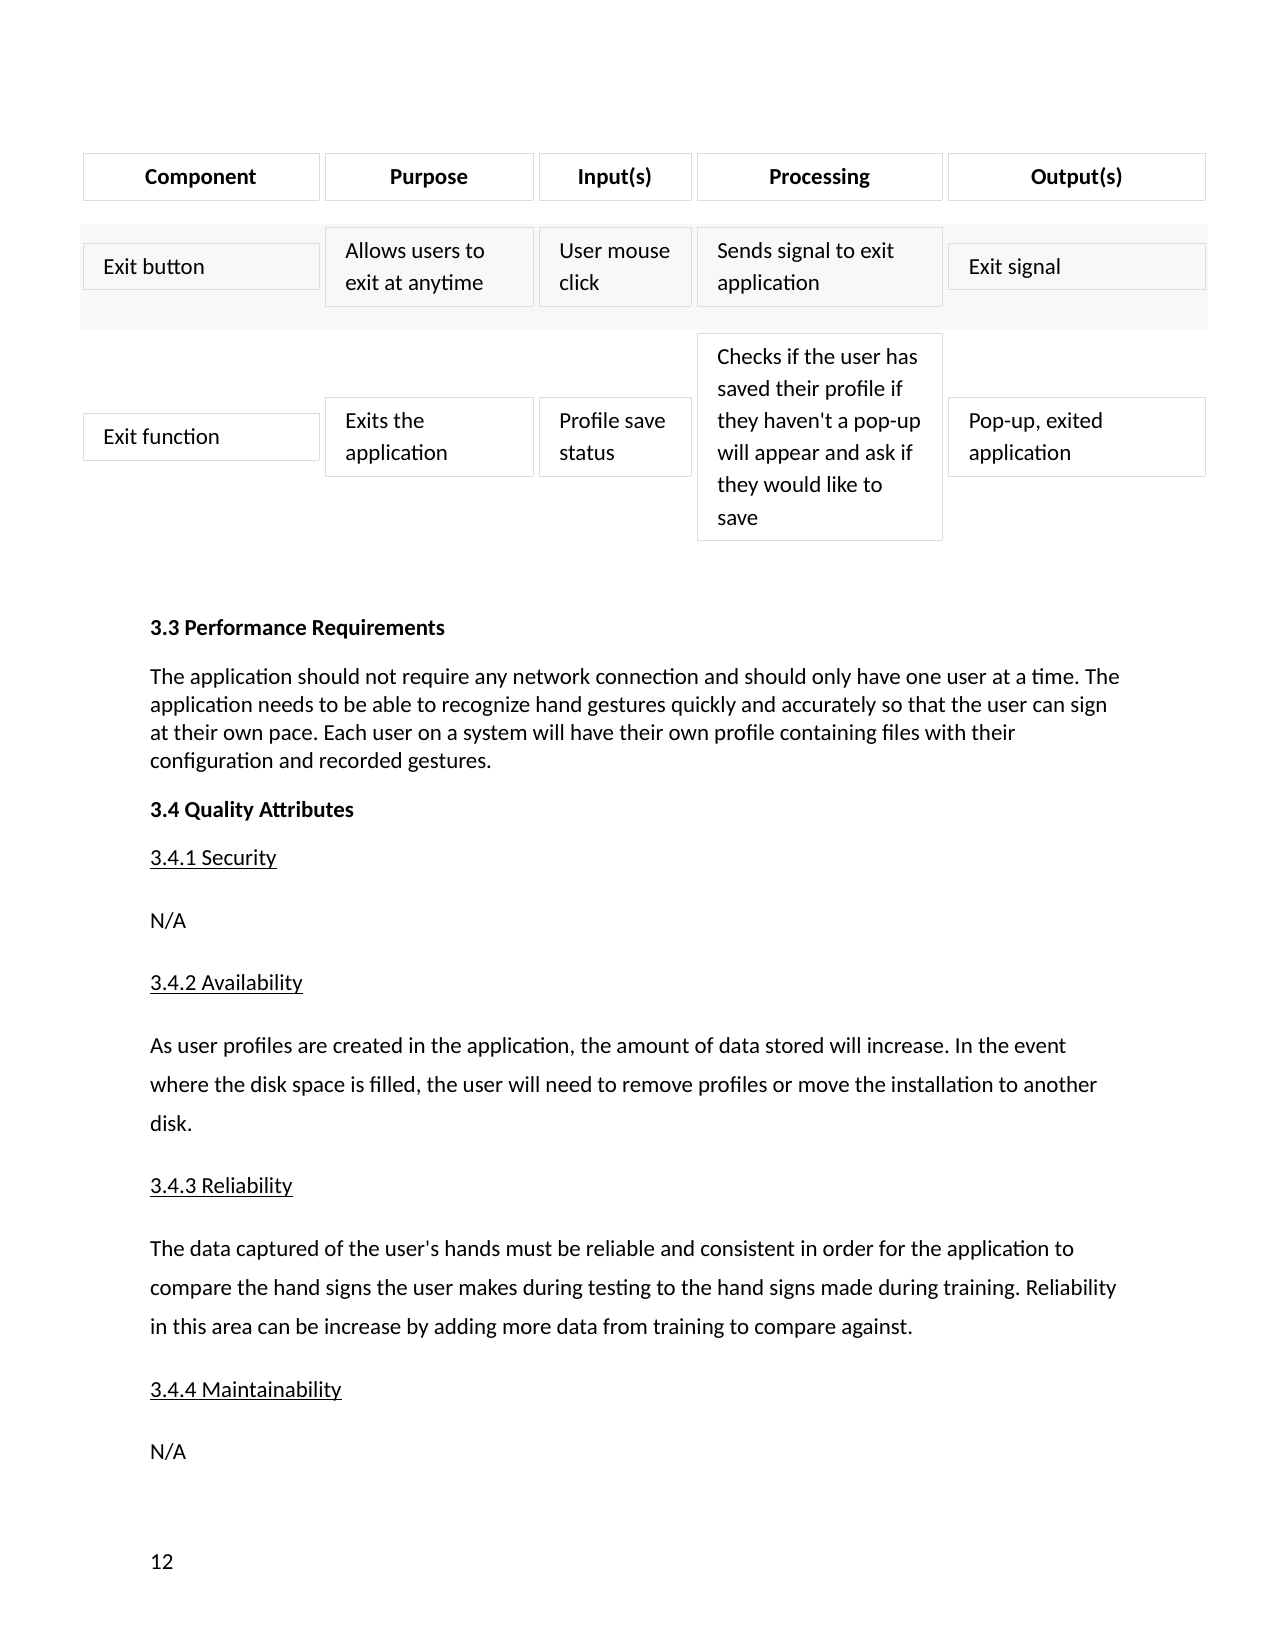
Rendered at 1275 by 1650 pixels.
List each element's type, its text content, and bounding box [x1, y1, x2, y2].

table_cell Checks if the user has saved their profile if they haven't a pop-up will appear and ask if they would like to save [694, 330, 945, 564]
text 3.4 Quality Attributes [150, 795, 1125, 823]
table_header Purpose [322, 150, 536, 224]
table_cell Profile save status [536, 330, 694, 564]
text 3.4.1 Security [150, 843, 1125, 872]
table_cell Exit function [80, 330, 322, 564]
text 3.4.3 Reliability [150, 1161, 1125, 1200]
table_header Component [80, 150, 322, 224]
table_cell Allows users to exit at anytime [322, 224, 536, 329]
table_header Output(s) [945, 150, 1208, 224]
text 3.3 Performance Requirements [150, 613, 1125, 641]
text As user profiles are created in the application, the amount of data stored will increase. In the event where the disk space is filled, the user will need to remove profiles or move the installation to another disk. [150, 1020, 1125, 1137]
table_cell Pop-up, exited application [945, 330, 1208, 564]
text The data captured of the user's hands must be reliable and consistent in order for the application to compare the hand signs the user makes during testing to the hand signs made during training. Reliability in this area can be increase by adding more data from training to compare against. [150, 1223, 1125, 1340]
table_header Processing [694, 150, 945, 224]
table_header Input(s) [536, 150, 694, 224]
text N/A [150, 895, 1125, 934]
table_cell User mouse click [536, 224, 694, 329]
table_cell Exit button [80, 224, 322, 329]
text The application should not require any network connection and should only have one user at a time. The application needs to be able to recognize hand gestures quickly and accurately so that the user can sign at their own pace. Each user on a system will have their own profile containing files with their configuration and recorded gestures. [150, 662, 1125, 774]
text N/A [150, 1426, 1125, 1465]
text 3.4.4 Maintainability [150, 1364, 1125, 1403]
text 3.4.2 Availability [150, 957, 1125, 997]
table_cell Exits the application [322, 330, 536, 564]
table_cell Exit signal [945, 224, 1208, 329]
table_cell Sends signal to exit application [694, 224, 945, 329]
